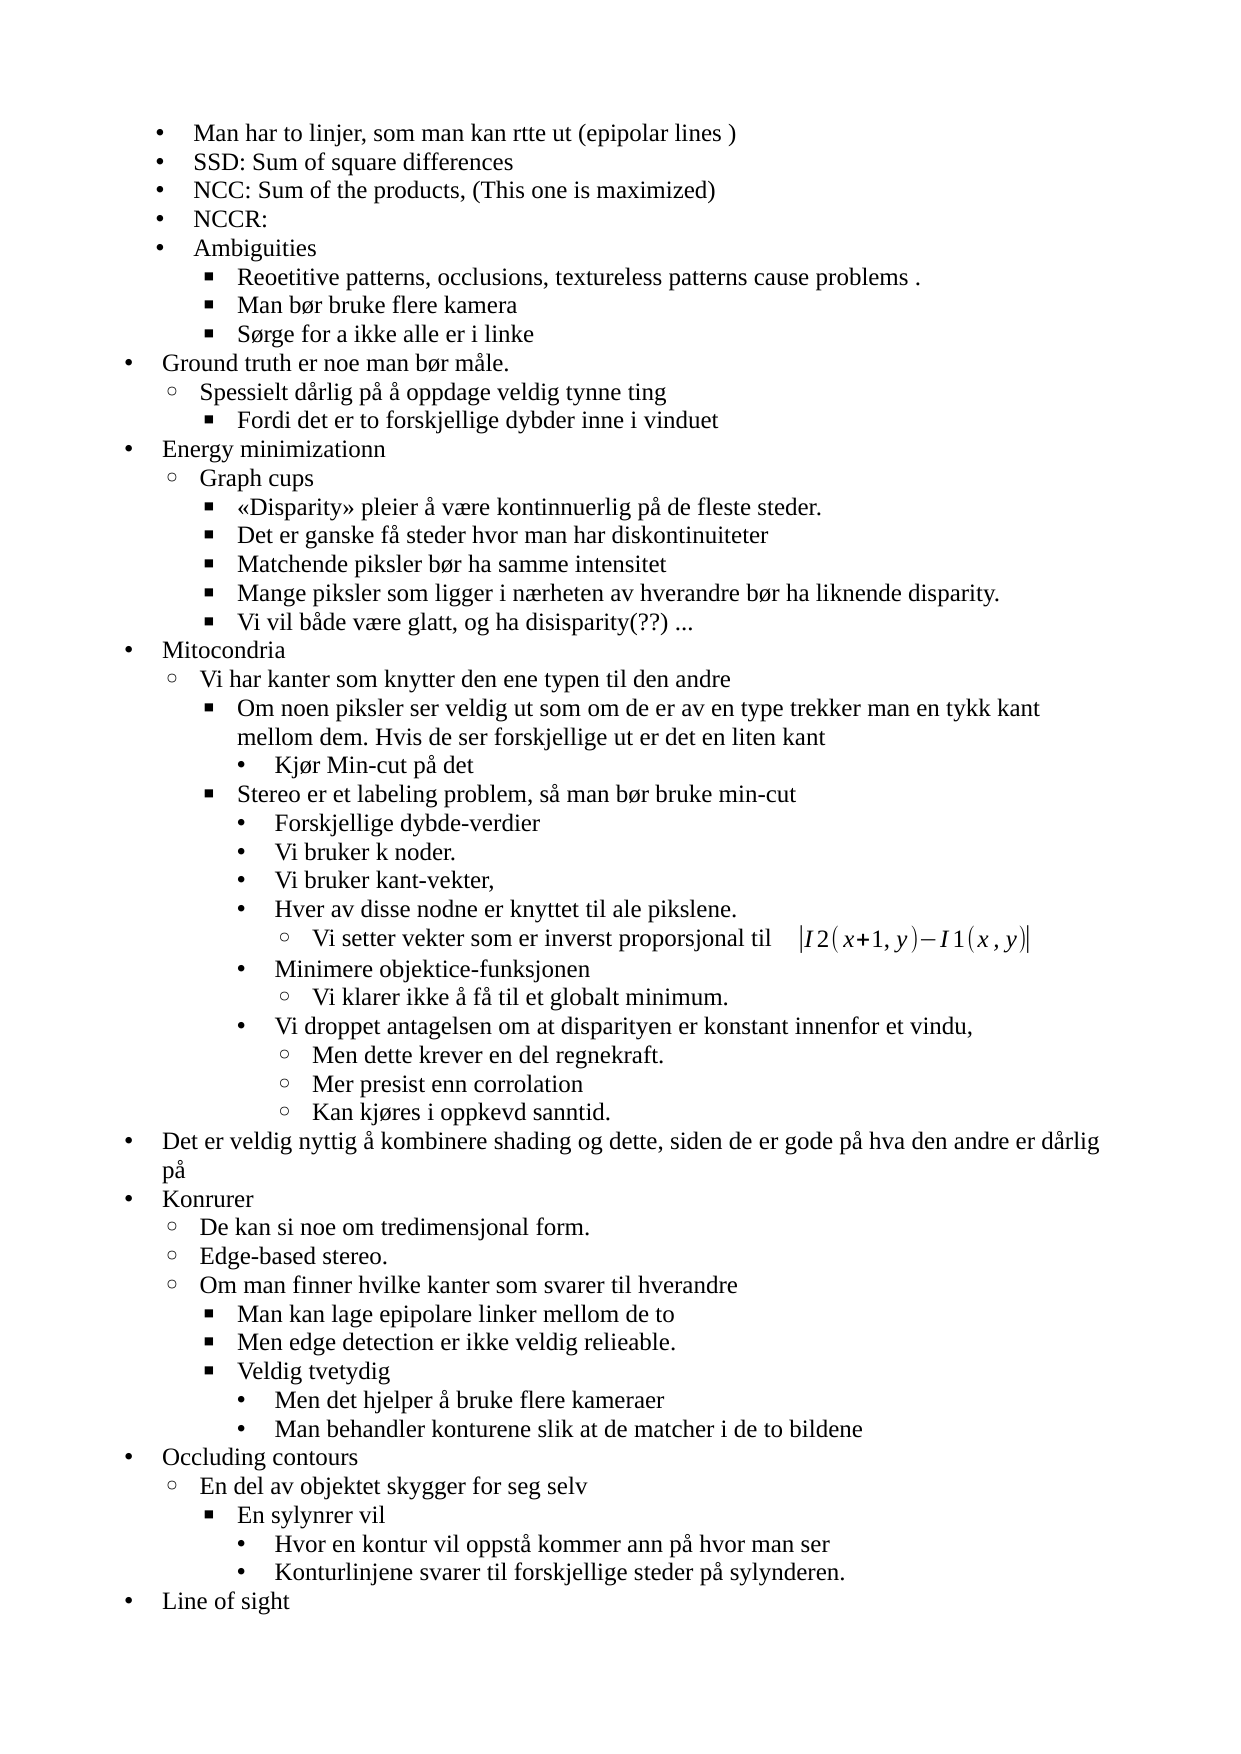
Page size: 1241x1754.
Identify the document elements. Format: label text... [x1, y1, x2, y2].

list Vi vil både være glatt, og ha disisparity(??) ... [199, 607, 1122, 636]
list Mer presist enn corrolation [274, 1069, 1122, 1097]
list Veldig tvetydig [199, 1356, 1122, 1385]
list Reoetitive patterns, occlusions, textureless patterns cause problems . [199, 262, 1122, 291]
list Minimere objektice-funksjonen [237, 954, 1122, 982]
list Men dette krever en del regnekraft. [274, 1040, 1122, 1069]
list SSD: Sum of square differences [156, 147, 1122, 176]
list Man bør bruke flere kamera [199, 291, 1122, 319]
list Edge-based stereo. [162, 1241, 1122, 1270]
list Matchende piksler bør ha samme intensitet [199, 549, 1122, 578]
list Om noen piksler ser veldig ut som om de er av en type trekker man en tykk kant mellom dem. Hvis de ser forskjellige ut er det en liten kant [199, 693, 1122, 751]
list Man har to linjer, som man kan rtte ut (epipolar lines ) [156, 118, 1122, 147]
list Hvor en kontur vil oppstå kommer ann på hvor man ser [237, 1529, 1122, 1557]
list Konturlinjene svarer til forskjellige steder på sylynderen. [237, 1557, 1122, 1586]
list Ambiguities [156, 233, 1122, 262]
list NCCR: [156, 204, 1122, 233]
list Vi droppet antagelsen om at disparityen er konstant innenfor et vindu, [237, 1011, 1122, 1040]
list Men edge detection er ikke veldig relieable. [199, 1327, 1122, 1356]
list «Disparity» pleier å være kontinnuerlig på de fleste steder. [199, 492, 1122, 521]
list Graph cups [162, 463, 1122, 492]
list Om man finner hvilke kanter som svarer til hverandre [162, 1270, 1122, 1299]
list En sylynrer vil [199, 1500, 1122, 1529]
list Man behandler konturene slik at de matcher i de to bildene [237, 1414, 1122, 1442]
list Vi bruker k noder. [237, 837, 1122, 866]
list Line of sight [124, 1586, 1122, 1615]
list Det er ganske få steder hvor man har diskontinuiteter [199, 521, 1122, 549]
list Mitocondria [124, 636, 1122, 664]
list Man kan lage epipolare linker mellom de to [199, 1299, 1122, 1327]
list Vi bruker kant-vekter, [237, 866, 1122, 894]
list Ground truth er noe man bør måle. [124, 348, 1122, 377]
list Kjør Min-cut på det [237, 751, 1122, 779]
list Kan kjøres i oppkevd sanntid. [274, 1097, 1122, 1126]
list Det er veldig nyttig å kombinere shading og dette, siden de er gode på hva den andre er dårlig på [124, 1126, 1122, 1184]
list Hver av disse nodne er knyttet til ale pikslene. [237, 894, 1122, 923]
list De kan si noe om tredimensjonal form. [162, 1212, 1122, 1241]
list Energy minimizationn [124, 434, 1122, 463]
list Spessielt dårlig på å oppdage veldig tynne ting [162, 377, 1122, 406]
list Occluding contours [124, 1442, 1122, 1471]
list NCC: Sum of the products, (This one is maximized) [156, 176, 1122, 204]
list Fordi det er to forskjellige dybder inne i vinduet [199, 406, 1122, 434]
list Konrurer [124, 1184, 1122, 1212]
list Vi har kanter som knytter den ene typen til den andre [162, 664, 1122, 693]
list Vi klarer ikke å få til et globalt minimum. [274, 982, 1122, 1011]
list En del av objektet skygger for seg selv [162, 1471, 1122, 1500]
list Forskjellige dybde-verdier [237, 808, 1122, 837]
list Stereo er et labeling problem, så man bør bruke min-cut [199, 779, 1122, 808]
list Sørge for a ikke alle er i linke [199, 319, 1122, 348]
list Men det hjelper å bruke flere kameraer [237, 1385, 1122, 1414]
list Mange piksler som ligger i nærheten av hverandre bør ha liknende disparity. [199, 578, 1122, 607]
list Vi setter vekter som er inverst proporsjonal til [274, 923, 1122, 954]
